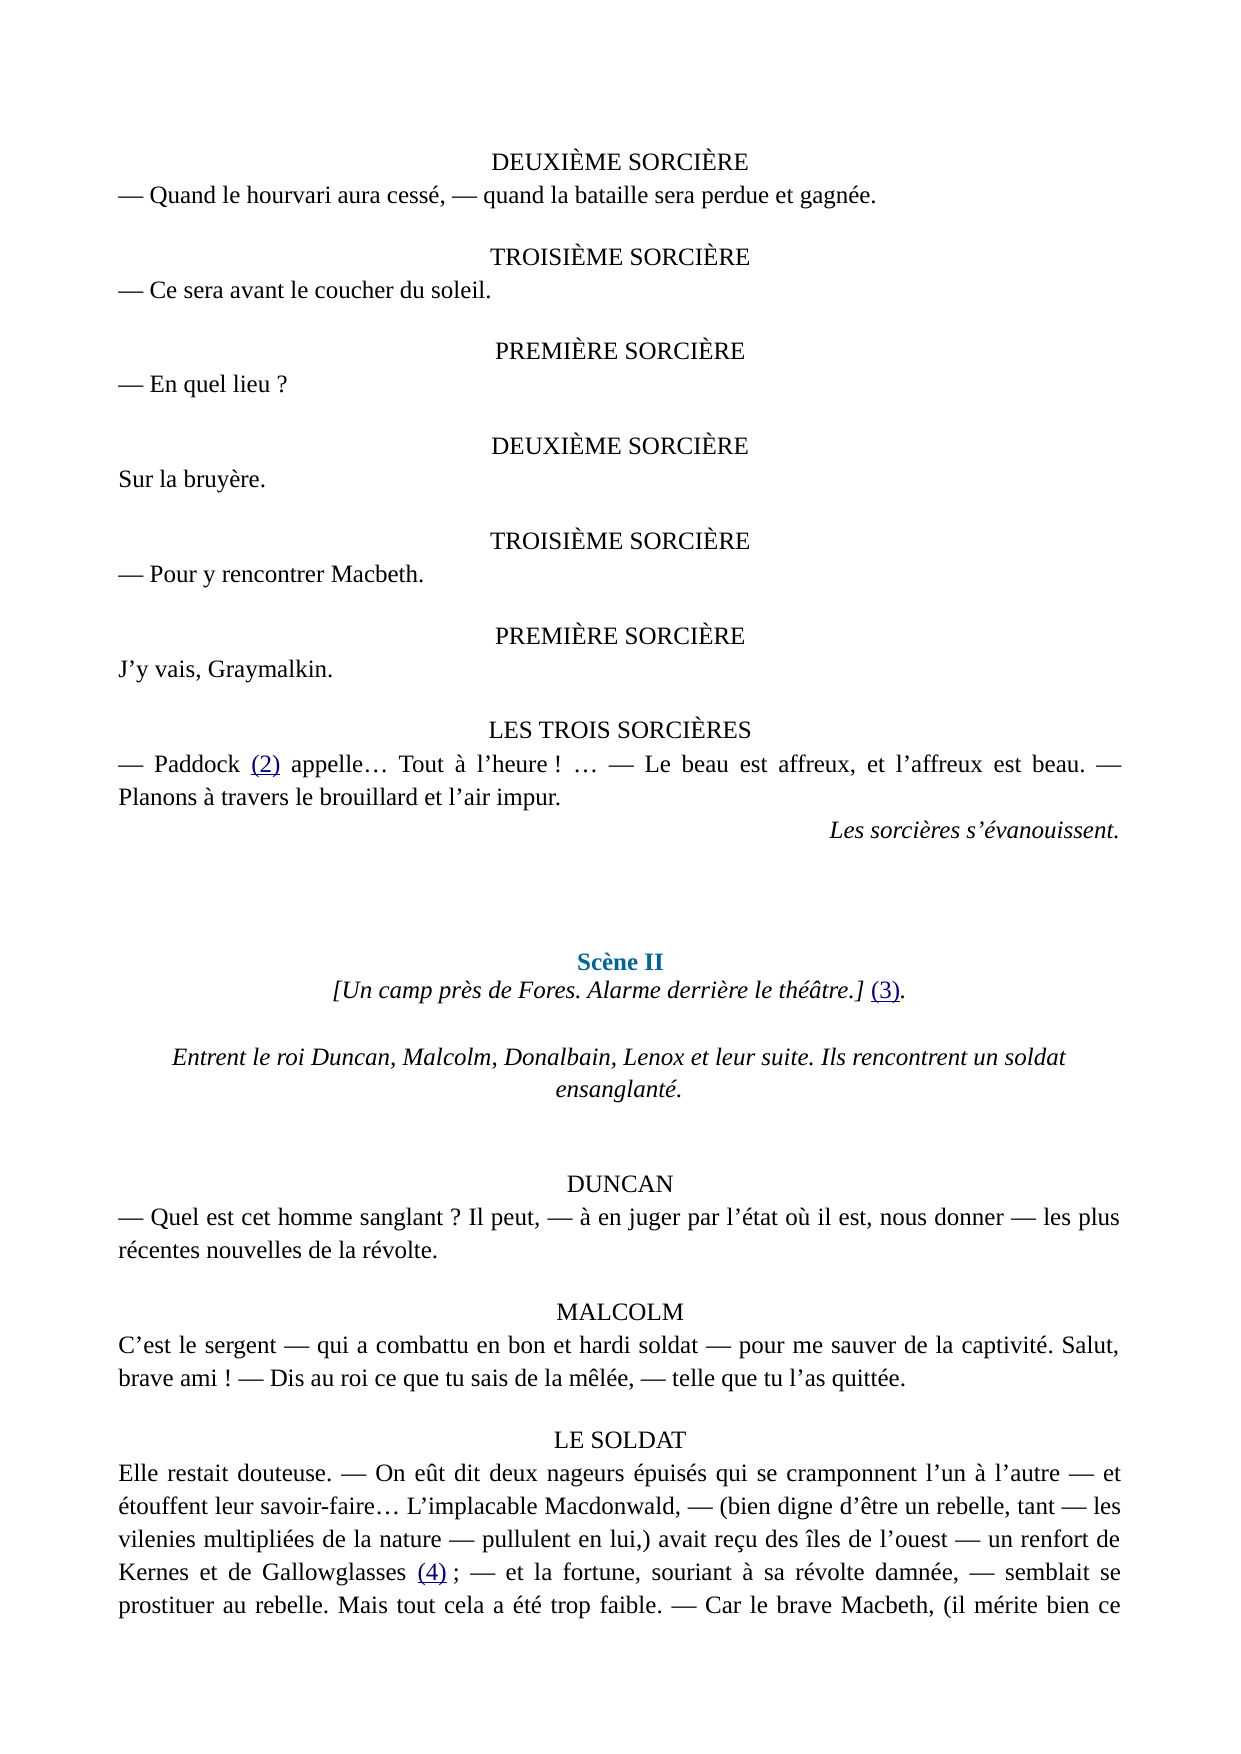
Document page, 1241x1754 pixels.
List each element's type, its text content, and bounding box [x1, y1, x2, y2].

text DEUXIÈME SORCIÈRE [118, 431, 1122, 460]
text MALCOLM [118, 1297, 1122, 1326]
text Sur la bruyère. [118, 464, 1122, 493]
text DEUXIÈME SORCIÈRE [118, 147, 1122, 176]
text — En quel lieu ? [118, 369, 1122, 398]
text Entrent le roi Duncan, Malcolm, Donalbain, Lenox et leur suite. Ils rencontrent un soldat ensanglanté. [118, 1042, 1122, 1103]
text PREMIÈRE SORCIÈRE [118, 336, 1122, 365]
text PREMIÈRE SORCIÈRE [118, 621, 1122, 649]
text C’est le sergent — qui a combattu en bon et hardi soldat — pour me sauver de la captivité. Salut, brave ami ! — Dis au roi ce que tu sais de la mêlée, — telle que tu l’as quittée. [118, 1330, 1122, 1392]
text J’y vais, Graymalkin. [118, 654, 1122, 683]
text TROISIÈME SORCIÈRE [118, 526, 1122, 555]
subtitle Scène II [118, 947, 1122, 976]
text — Quel est cet homme sanglant ? Il peut, — à en juger par l’état où il est, nous donner — les plus récentes nouvelles de la révolte. [118, 1202, 1122, 1264]
text [Un camp près de Fores. Alarme derrière le théâtre.] (3). [118, 976, 1122, 1004]
text — Ce sera avant le coucher du soleil. [118, 275, 1122, 303]
text Elle restait douteuse. — On eût dit deux nageurs épuisés qui se cramponnent l’un à l’autre — et étouffent leur savoir-faire… L’implacable Macdonwald, — (bien digne d’être un rebelle, tant — les vilenies multipliées de la nature — pullulent en lui,) avait reçu des îles de l’ouest — un renfort de Kernes et de Gallowglasses (4) ; — et la fortune, souriant à sa révolte damnée, — semblait se prostituer au rebelle. Mais tout cela a été trop faible. — Car le brave Macbeth, (il mérite bien ce [118, 1458, 1122, 1619]
text LE SOLDAT [118, 1425, 1122, 1454]
text DUNCAN [118, 1169, 1122, 1198]
text Les sorcières s’évanouissent. [118, 815, 1122, 843]
text — Quand le hourvari aura cessé, — quand la bataille sera perdue et gagnée. [118, 180, 1122, 209]
text TROISIÈME SORCIÈRE [118, 242, 1122, 270]
text LES TROIS SORCIÈRES [118, 716, 1122, 744]
text — Paddock (2) appelle… Tout à l’heure ! … — Le beau est affreux, et l’affreux est beau. — Planons à travers le brouillard et l’air impur. [118, 749, 1122, 810]
text — Pour y rencontrer Macbeth. [118, 559, 1122, 588]
